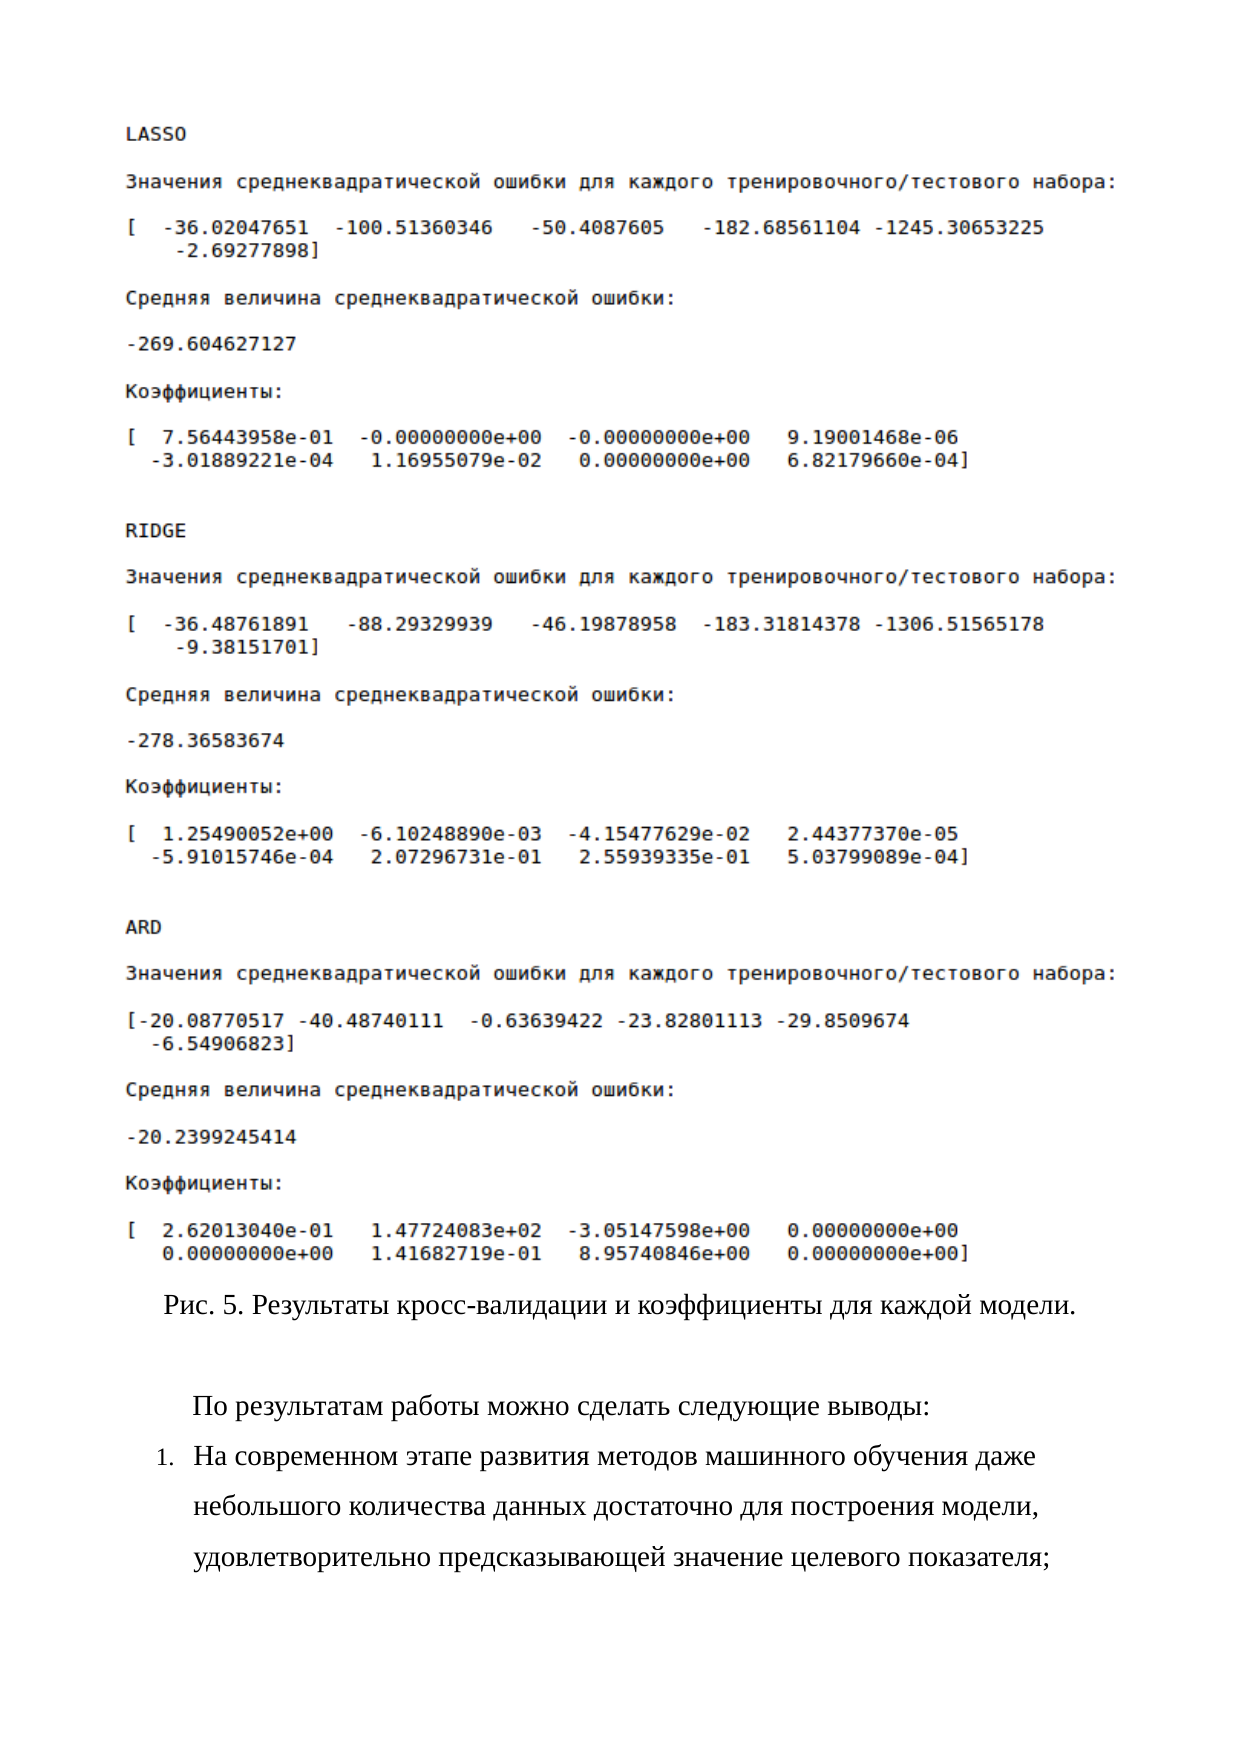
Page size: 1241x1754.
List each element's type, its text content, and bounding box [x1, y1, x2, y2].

list На современном этапе развития методов машинного обучения даже небольшого количества данных достаточно для построения модели, удовлетворительно предсказывающей значение целевого показателя; [156, 1438, 1122, 1572]
text По результатам работы можно сделать следующие выводы: [118, 1388, 1122, 1421]
picture [118, 118, 1123, 1271]
text Рис. 5. Результаты кросс-валидации и коэффициенты для каждой модели. [118, 1271, 1122, 1321]
